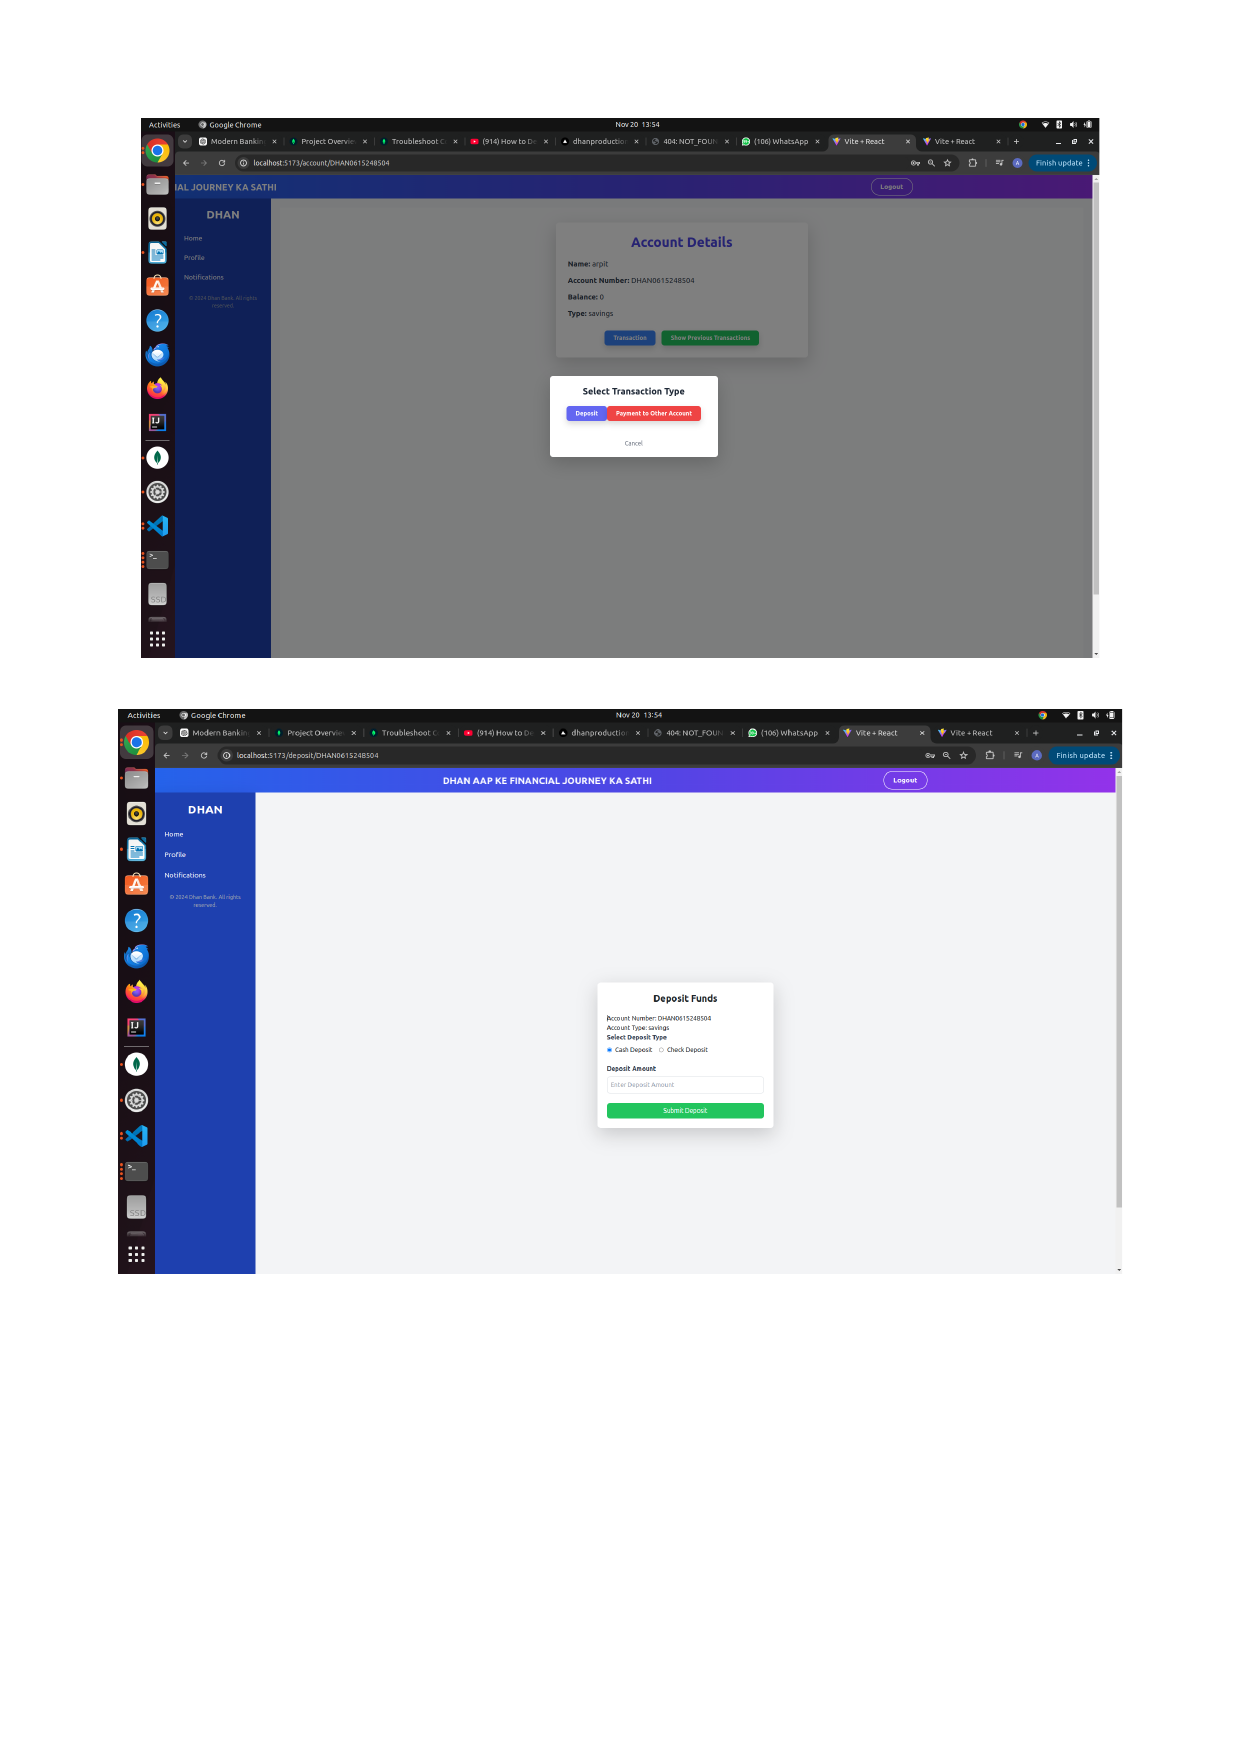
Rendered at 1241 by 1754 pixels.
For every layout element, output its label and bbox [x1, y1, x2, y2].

picture [141, 118, 1100, 658]
picture [118, 709, 1123, 1274]
